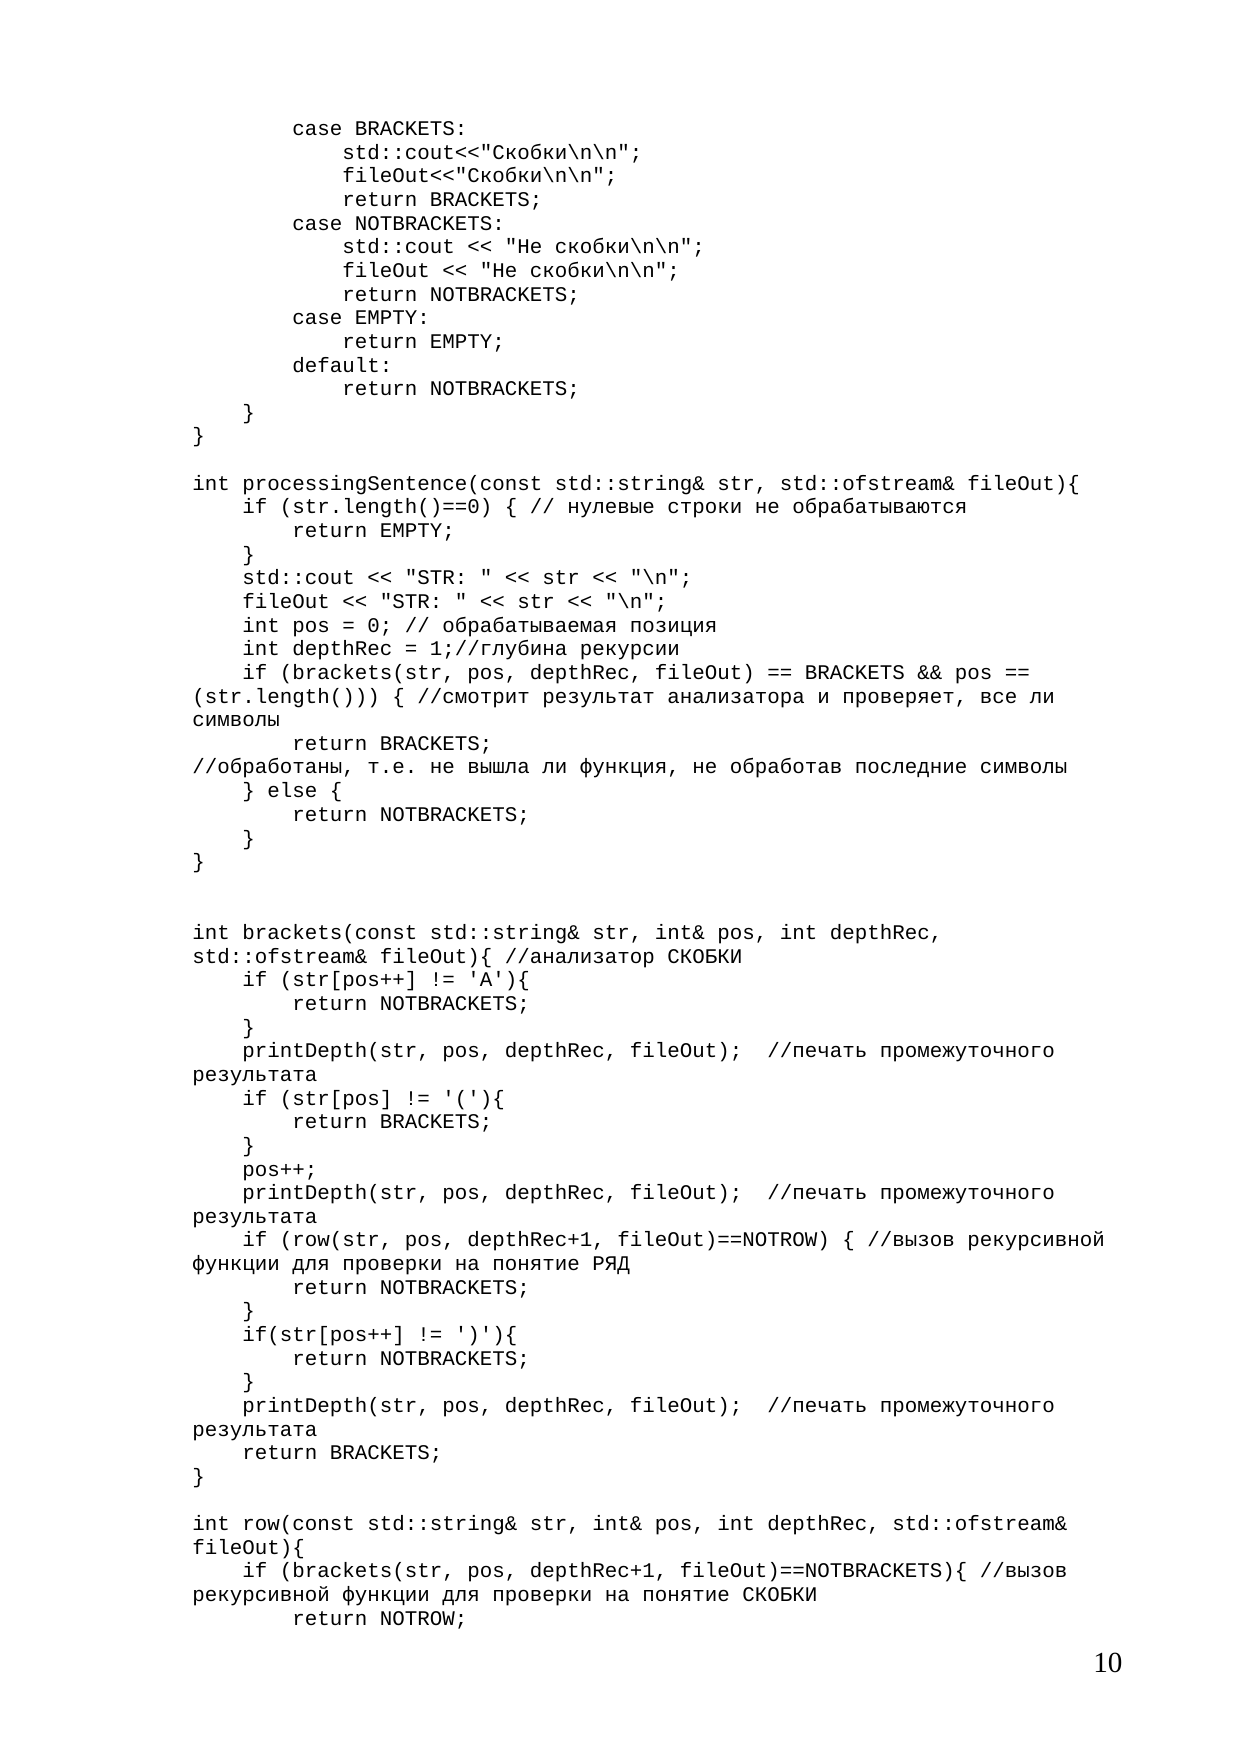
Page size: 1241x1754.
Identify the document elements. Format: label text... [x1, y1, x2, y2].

text return NOTBRACKETS; [192, 993, 1122, 1017]
text int row(const std::string& str, int& pos, int depthRec, std::ofstream& fileOut){ [192, 1513, 1122, 1561]
text } [192, 851, 1122, 875]
text return EMPTY; [192, 331, 1122, 354]
text printDepth(str, pos, depthRec, fileOut); //печать промежуточного результата [192, 1395, 1122, 1442]
text } [192, 402, 1122, 426]
text return NOTBRACKETS; [192, 804, 1122, 827]
text std::cout << "Не скобки\n\n"; [192, 236, 1122, 260]
text if (brackets(str, pos, depthRec, fileOut) == BRACKETS && pos == (str.length())) { //смотрит результат анализатора и проверяет, все ли символы [192, 662, 1122, 733]
text if (str.length()==0) { // нулевые строки не обрабатываются [192, 496, 1122, 520]
text return EMPTY; [192, 520, 1122, 544]
text int pos = 0; // обрабатываемая позиция [192, 615, 1122, 638]
text if (row(str, pos, depthRec+1, fileOut)==NOTROW) { //вызов рекурсивной функции для проверки на понятие РЯД [192, 1229, 1122, 1277]
text fileOut << "STR: " << str << "\n"; [192, 591, 1122, 615]
text if (brackets(str, pos, depthRec+1, fileOut)==NOTBRACKETS){ //вызов рекурсивной функции для проверки на понятие СКОБКИ [192, 1561, 1122, 1608]
text if(str[pos++] != ')'){ [192, 1324, 1122, 1348]
text std::cout << "STR: " << str << "\n"; [192, 567, 1122, 591]
text fileOut<<"Скобки\n\n"; [192, 165, 1122, 189]
text return BRACKETS; [192, 1442, 1122, 1466]
text } [192, 827, 1122, 851]
text std::cout<<"Скобки\n\n"; [192, 142, 1122, 165]
text return NOTBRACKETS; [192, 1277, 1122, 1300]
text } [192, 1135, 1122, 1158]
text } [192, 544, 1122, 567]
text } [192, 1371, 1122, 1395]
text case BRACKETS: [192, 118, 1122, 142]
text if (str[pos] != '('){ [192, 1088, 1122, 1111]
text } [192, 1017, 1122, 1040]
text pos++; [192, 1158, 1122, 1182]
text case NOTBRACKETS: [192, 213, 1122, 236]
text fileOut << "Не скобки\n\n"; [192, 260, 1122, 284]
text printDepth(str, pos, depthRec, fileOut); //печать промежуточного результата [192, 1182, 1122, 1229]
text return NOTBRACKETS; [192, 1348, 1122, 1371]
text } [192, 1300, 1122, 1324]
text int depthRec = 1;//глубина рекурсии [192, 638, 1122, 662]
text return BRACKETS; [192, 1111, 1122, 1135]
text case EMPTY: [192, 307, 1122, 331]
text int brackets(const std::string& str, int& pos, int depthRec, std::ofstream& fileOut){ //анализатор СКОБКИ [192, 922, 1122, 969]
text return NOTBRACKETS; [192, 378, 1122, 402]
text return BRACKETS; [192, 189, 1122, 213]
text } else { [192, 780, 1122, 804]
text return NOTROW; [192, 1608, 1122, 1631]
text } [192, 426, 1122, 449]
text int processingSentence(const std::string& str, std::ofstream& fileOut){ [192, 473, 1122, 496]
text } [192, 1466, 1122, 1489]
text printDepth(str, pos, depthRec, fileOut); //печать промежуточного результата [192, 1040, 1122, 1088]
text return NOTBRACKETS; [192, 284, 1122, 307]
text default: [192, 354, 1122, 378]
text if (str[pos++] != 'A'){ [192, 969, 1122, 993]
text return BRACKETS; //обработаны, т.е. не вышла ли функция, не обработав последние символы [192, 733, 1122, 780]
